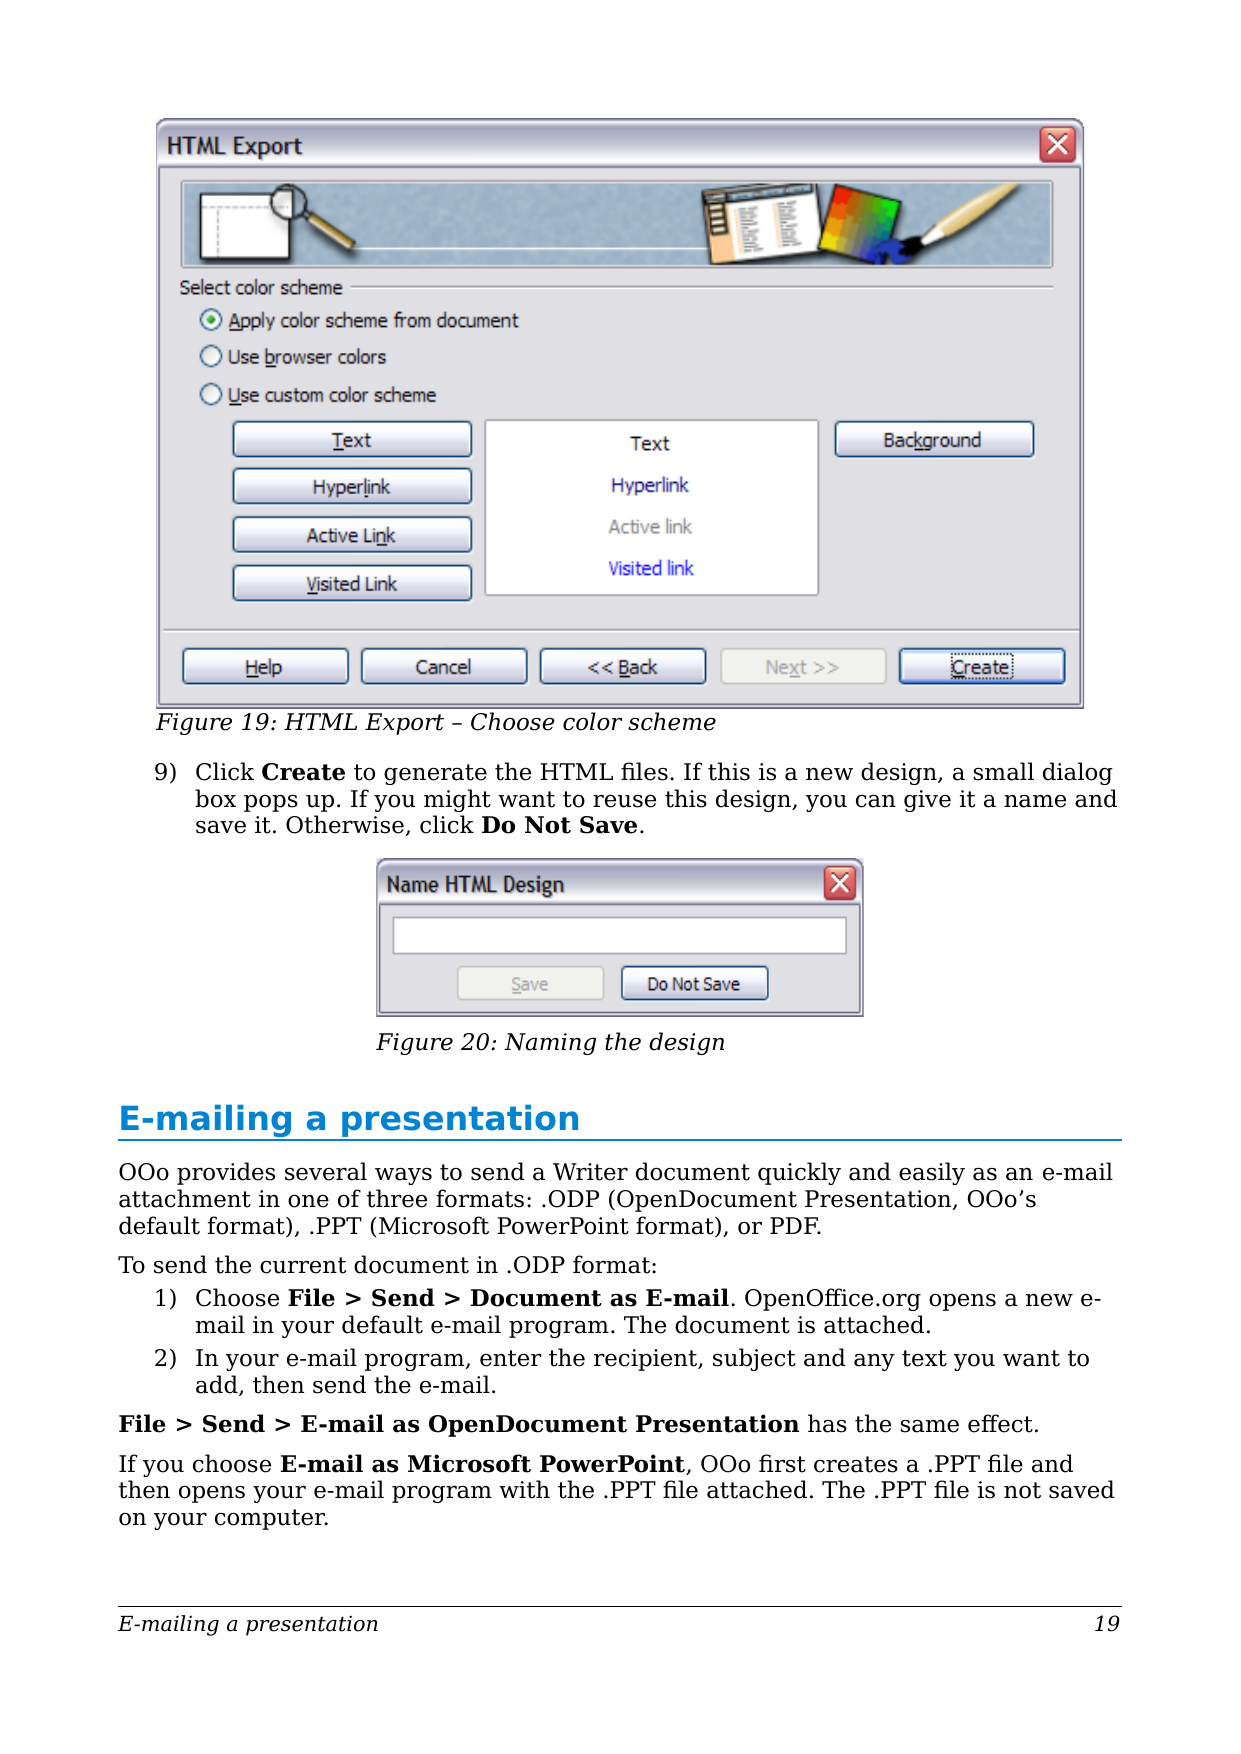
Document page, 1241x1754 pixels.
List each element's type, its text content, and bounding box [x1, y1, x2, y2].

list To send the current document in .ODP format: [118, 1252, 1122, 1279]
text File > Send > E-mail as OpenDocument Presentation has the same effect. [118, 1411, 1122, 1438]
text If you choose E-mail as Microsoft PowerPoint, OOo first creates a .PPT file and then opens your e-mail program with the .PPT file attached. The .PPT file is not saved on your computer. [118, 1450, 1122, 1531]
text Figure 20: Naming the design [376, 1029, 864, 1055]
subtitle E-mailing a presentation [118, 1100, 1122, 1139]
list Choose File > Send > Document as E-mail. OpenOffice.org opens a new e-mail in your default e-mail program. The document is attached. [177, 1285, 1122, 1339]
picture [376, 858, 864, 1017]
text Figure 19: HTML Export – Choose color scheme [156, 709, 1084, 735]
text OOo provides several ways to send a Writer document quickly and easily as an e-mail attachment in one of three formats: .ODP (OpenDocument Presentation, OOo’s default format), .PPT (Microsoft PowerPoint format), or PDF. [118, 1159, 1122, 1239]
picture [156, 118, 1085, 709]
list In your e-mail program, enter the recipient, subject and any text you want to add, then send the e-mail. [177, 1345, 1122, 1398]
list Click Create to generate the HTML files. If this is a new design, a small dialog box pops up. If you might want to reuse this design, you can give it a name and save it. Otherwise, click Do Not Save. [177, 759, 1122, 839]
